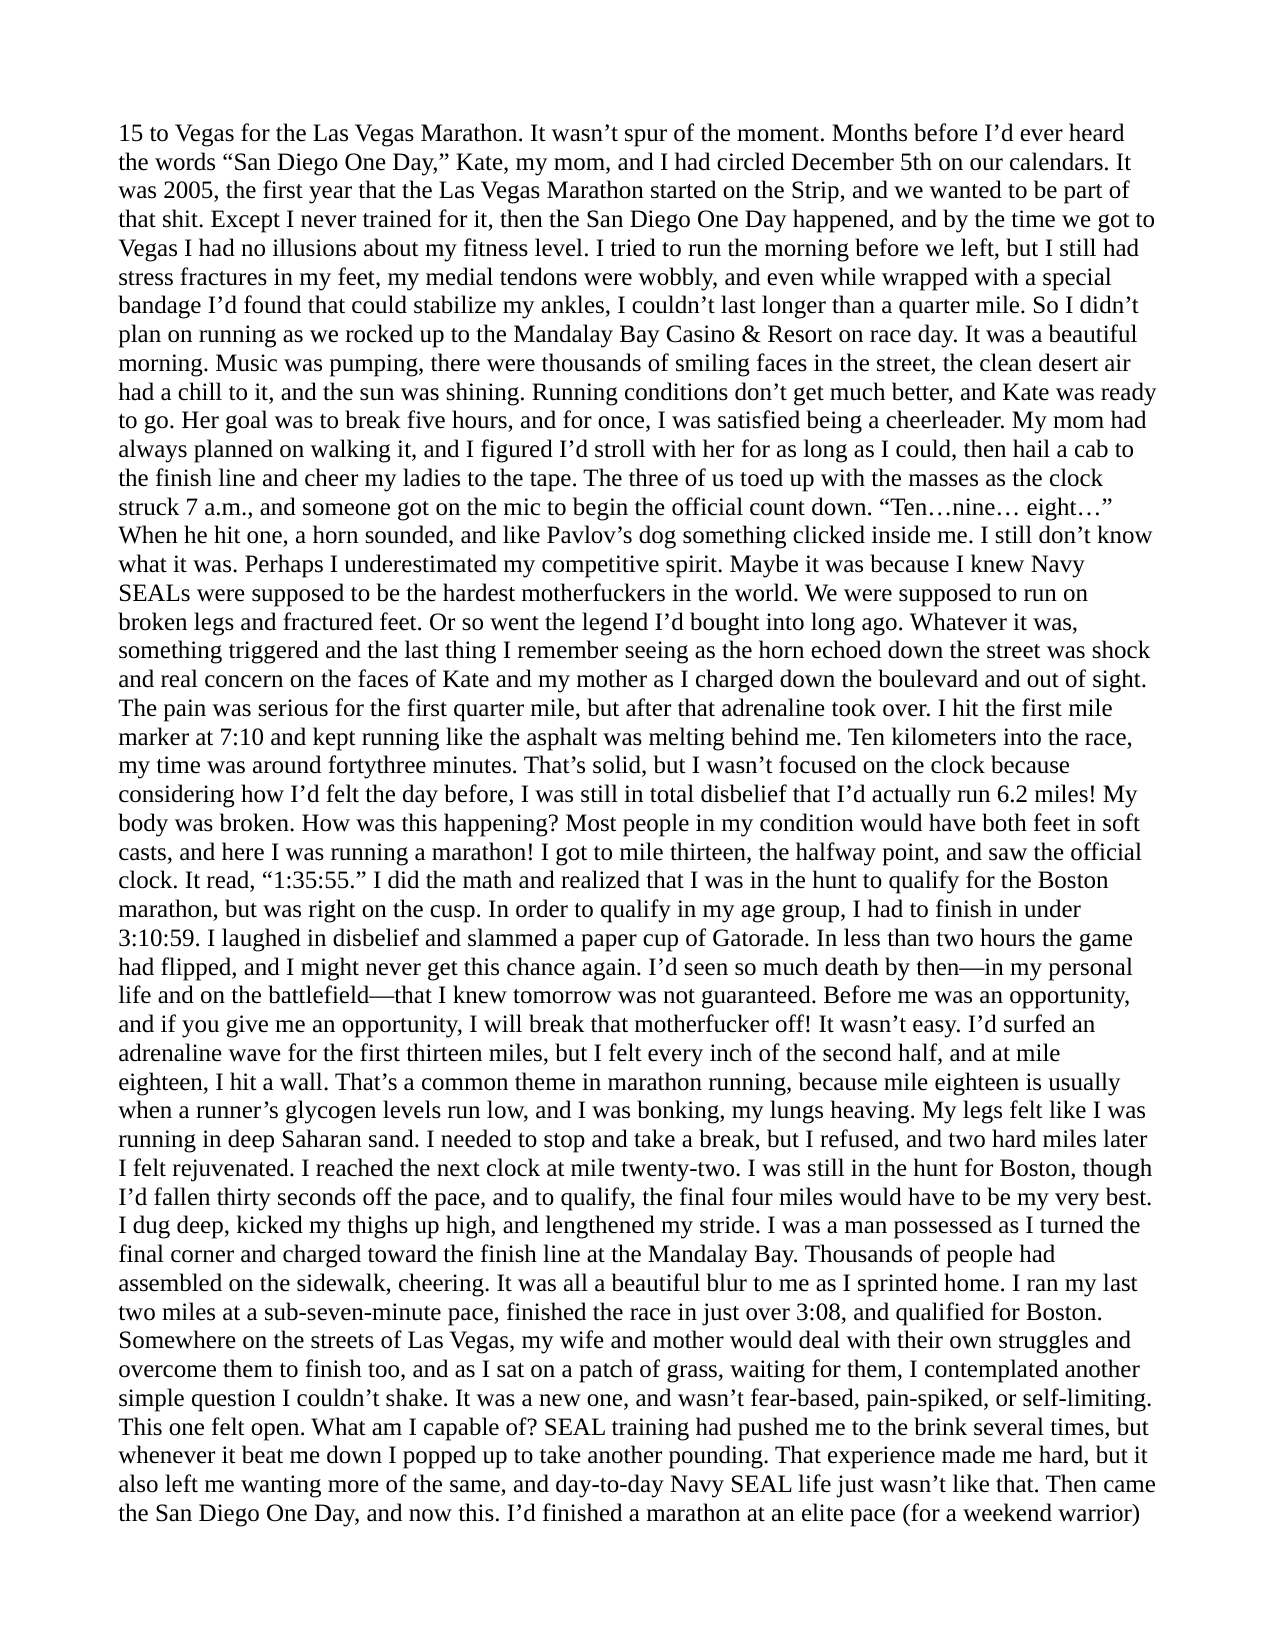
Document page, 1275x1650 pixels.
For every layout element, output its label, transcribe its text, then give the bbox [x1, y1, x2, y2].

text 15 to Vegas for the Las Vegas Marathon. It wasn’t spur of the moment. Months before I’d ever heard the words “San Diego One Day,” Kate, my mom, and I had circled December 5th on our calendars. It was 2005, the first year that the Las Vegas Marathon started on the Strip, and we wanted to be part of that shit. Except I never trained for it, then the San Diego One Day happened, and by the time we got to Vegas I had no illusions about my fitness level. I tried to run the morning before we left, but I still had stress fractures in my feet, my medial tendons were wobbly, and even while wrapped with a special bandage I’d found that could stabilize my ankles, I couldn’t last longer than a quarter mile. So I didn’t plan on running as we rocked up to the Mandalay Bay Casino & Resort on race day. It was a beautiful morning. Music was pumping, there were thousands of smiling faces in the street, the clean desert air had a chill to it, and the sun was shining. Running conditions don’t get much better, and Kate was ready to go. Her goal was to break five hours, and for once, I was satisfied being a cheerleader. My mom had always planned on walking it, and I figured I’d stroll with her for as long as I could, then hail a cab to the finish line and cheer my ladies to the tape. The three of us toed up with the masses as the clock struck 7 a.m., and someone got on the mic to begin the official count down. “Ten…nine… eight…” When he hit one, a horn sounded, and like Pavlov’s dog something clicked inside me. I still don’t know what it was. Perhaps I underestimated my competitive spirit. Maybe it was because I knew Navy SEALs were supposed to be the hardest motherfuckers in the world. We were supposed to run on broken legs and fractured feet. Or so went the legend I’d bought into long ago. Whatever it was, something triggered and the last thing I remember seeing as the horn echoed down the street was shock and real concern on the faces of Kate and my mother as I charged down the boulevard and out of sight. The pain was serious for the first quarter mile, but after that adrenaline took over. I hit the first mile marker at 7:10 and kept running like the asphalt was melting behind me. Ten kilometers into the race, my time was around fortythree minutes. That’s solid, but I wasn’t focused on the clock because considering how I’d felt the day before, I was still in total disbelief that I’d actually run 6.2 miles! My body was broken. How was this happening? Most people in my condition would have both feet in soft casts, and here I was running a marathon! I got to mile thirteen, the halfway point, and saw the official clock. It read, “1:35:55.” I did the math and realized that I was in the hunt to qualify for the Boston marathon, but was right on the cusp. In order to qualify in my age group, I had to finish in under 3:10:59. I laughed in disbelief and slammed a paper cup of Gatorade. In less than two hours the game had flipped, and I might never get this chance again. I’d seen so much death by then—in my personal life and on the battlefield—that I knew tomorrow was not guaranteed. Before me was an opportunity, and if you give me an opportunity, I will break that motherfucker off! It wasn’t easy. I’d surfed an adrenaline wave for the first thirteen miles, but I felt every inch of the second half, and at mile eighteen, I hit a wall. That’s a common theme in marathon running, because mile eighteen is usually when a runner’s glycogen levels run low, and I was bonking, my lungs heaving. My legs felt like I was running in deep Saharan sand. I needed to stop and take a break, but I refused, and two hard miles later I felt rejuvenated. I reached the next clock at mile twenty-two. I was still in the hunt for Boston, though I’d fallen thirty seconds off the pace, and to qualify, the final four miles would have to be my very best. I dug deep, kicked my thighs up high, and lengthened my stride. I was a man possessed as I turned the final corner and charged toward the finish line at the Mandalay Bay. Thousands of people had assembled on the sidewalk, cheering. It was all a beautiful blur to me as I sprinted home. I ran my last two miles at a sub-seven-minute pace, finished the race in just over 3:08, and qualified for Boston. Somewhere on the streets of Las Vegas, my wife and mother would deal with their own struggles and overcome them to finish too, and as I sat on a patch of grass, waiting for them, I contemplated another simple question I couldn’t shake. It was a new one, and wasn’t fear-based, pain-spiked, or self-limiting. This one felt open. What am I capable of? SEAL training had pushed me to the brink several times, but whenever it beat me down I popped up to take another pounding. That experience made me hard, but it also left me wanting more of the same, and day-to-day Navy SEAL life just wasn’t like that. Then came the San Diego One Day, and now this. I’d finished a marathon at an elite pace (for a weekend warrior) [118, 118, 1157, 1527]
